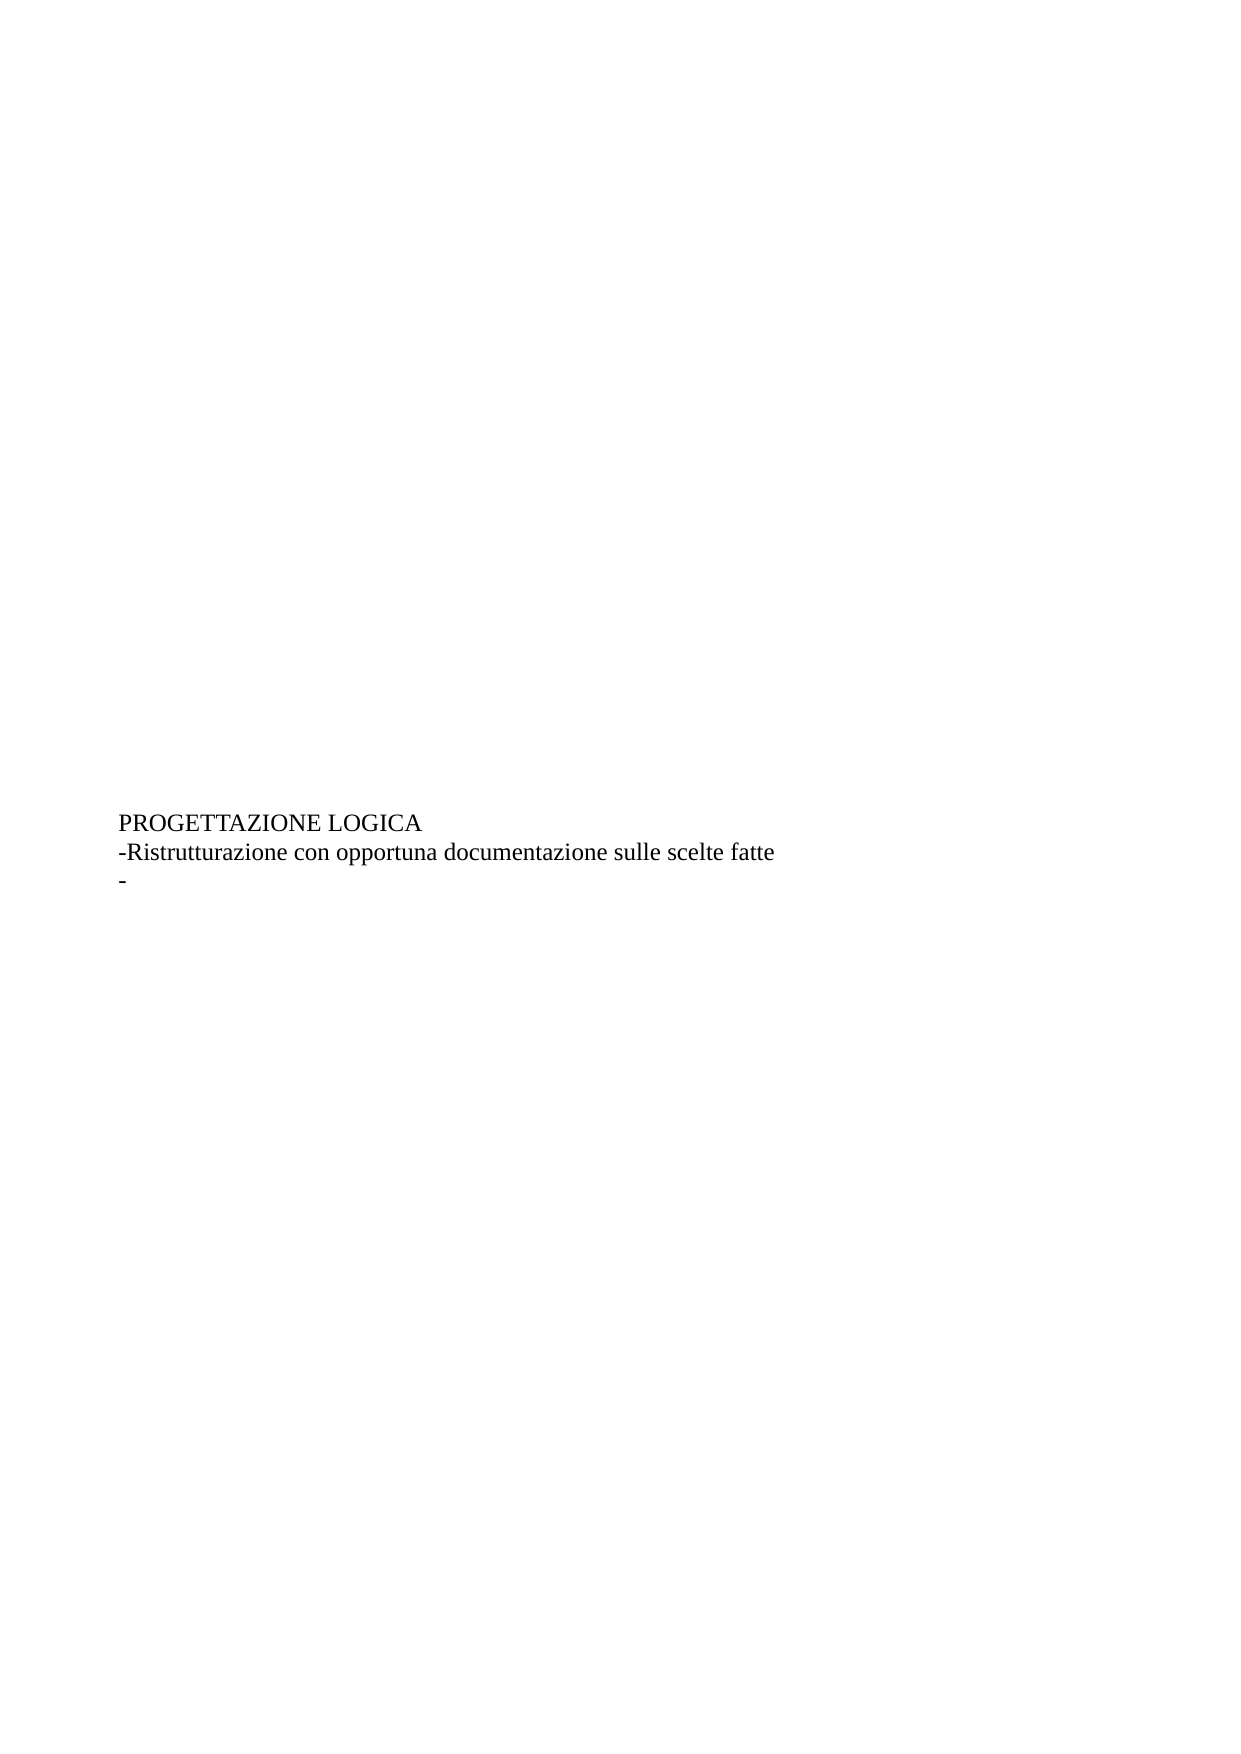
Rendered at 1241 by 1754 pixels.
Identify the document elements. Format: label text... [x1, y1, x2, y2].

text - [118, 866, 1122, 894]
text PROGETTAZIONE LOGICA [118, 808, 1122, 837]
text -Ristrutturazione con opportuna documentazione sulle scelte fatte [118, 837, 1122, 866]
